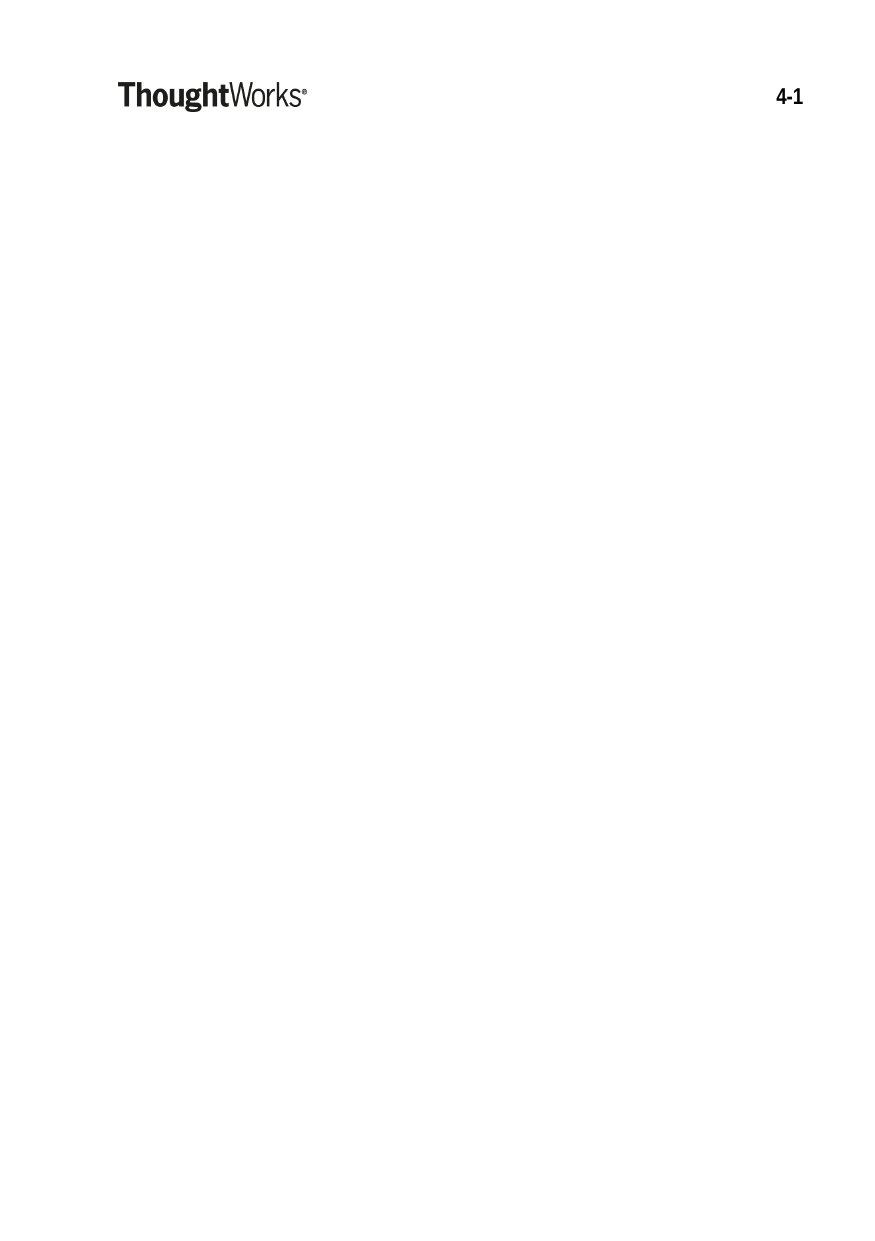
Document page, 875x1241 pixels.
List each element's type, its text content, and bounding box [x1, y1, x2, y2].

picture [118, 82, 307, 112]
text 4-1 [685, 83, 803, 109]
